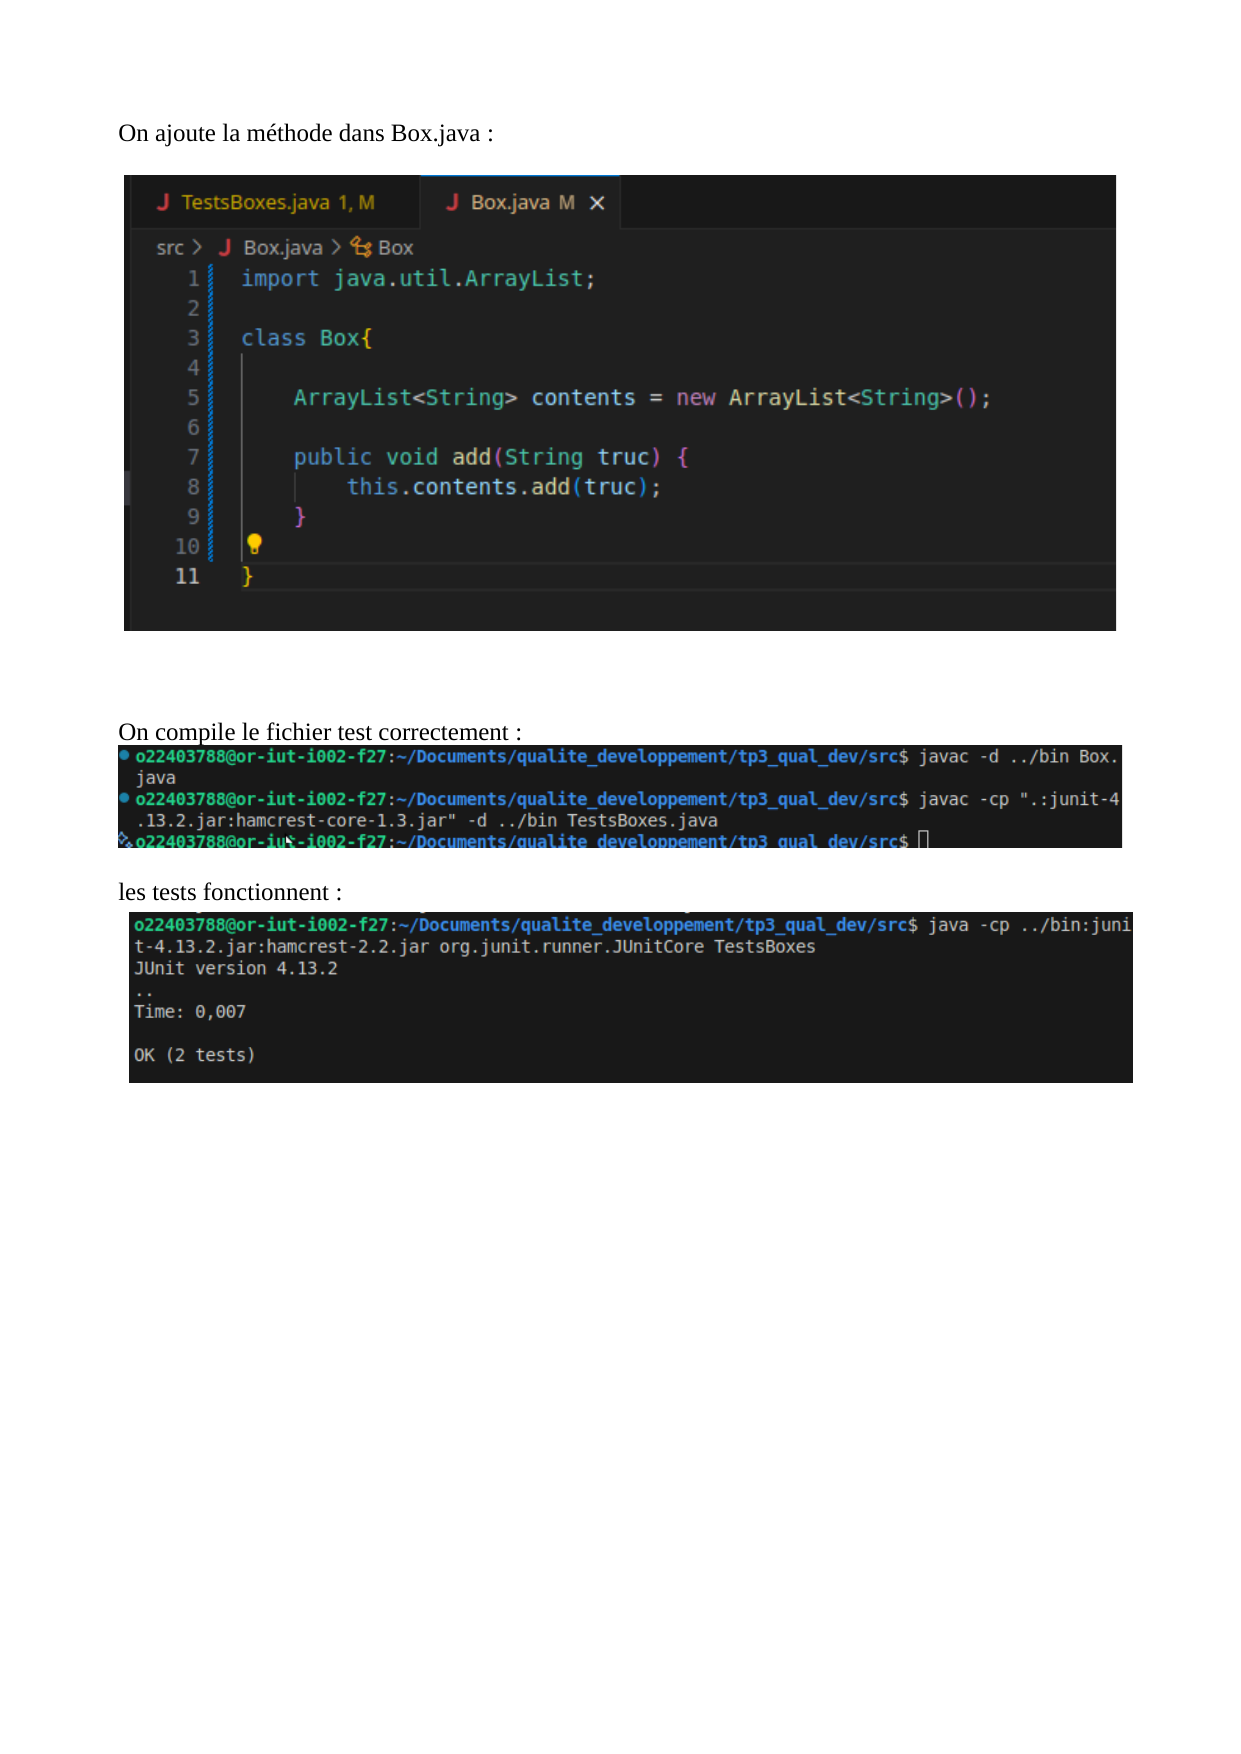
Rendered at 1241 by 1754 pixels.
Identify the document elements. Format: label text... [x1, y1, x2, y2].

picture [118, 745, 1123, 848]
picture [124, 175, 1117, 631]
picture [129, 912, 1133, 1083]
text On ajoute la méthode dans Box.java : [118, 118, 1122, 147]
text les tests fonctionnent : [118, 877, 1122, 906]
text On compile le fichier test correctement : [118, 717, 1122, 745]
